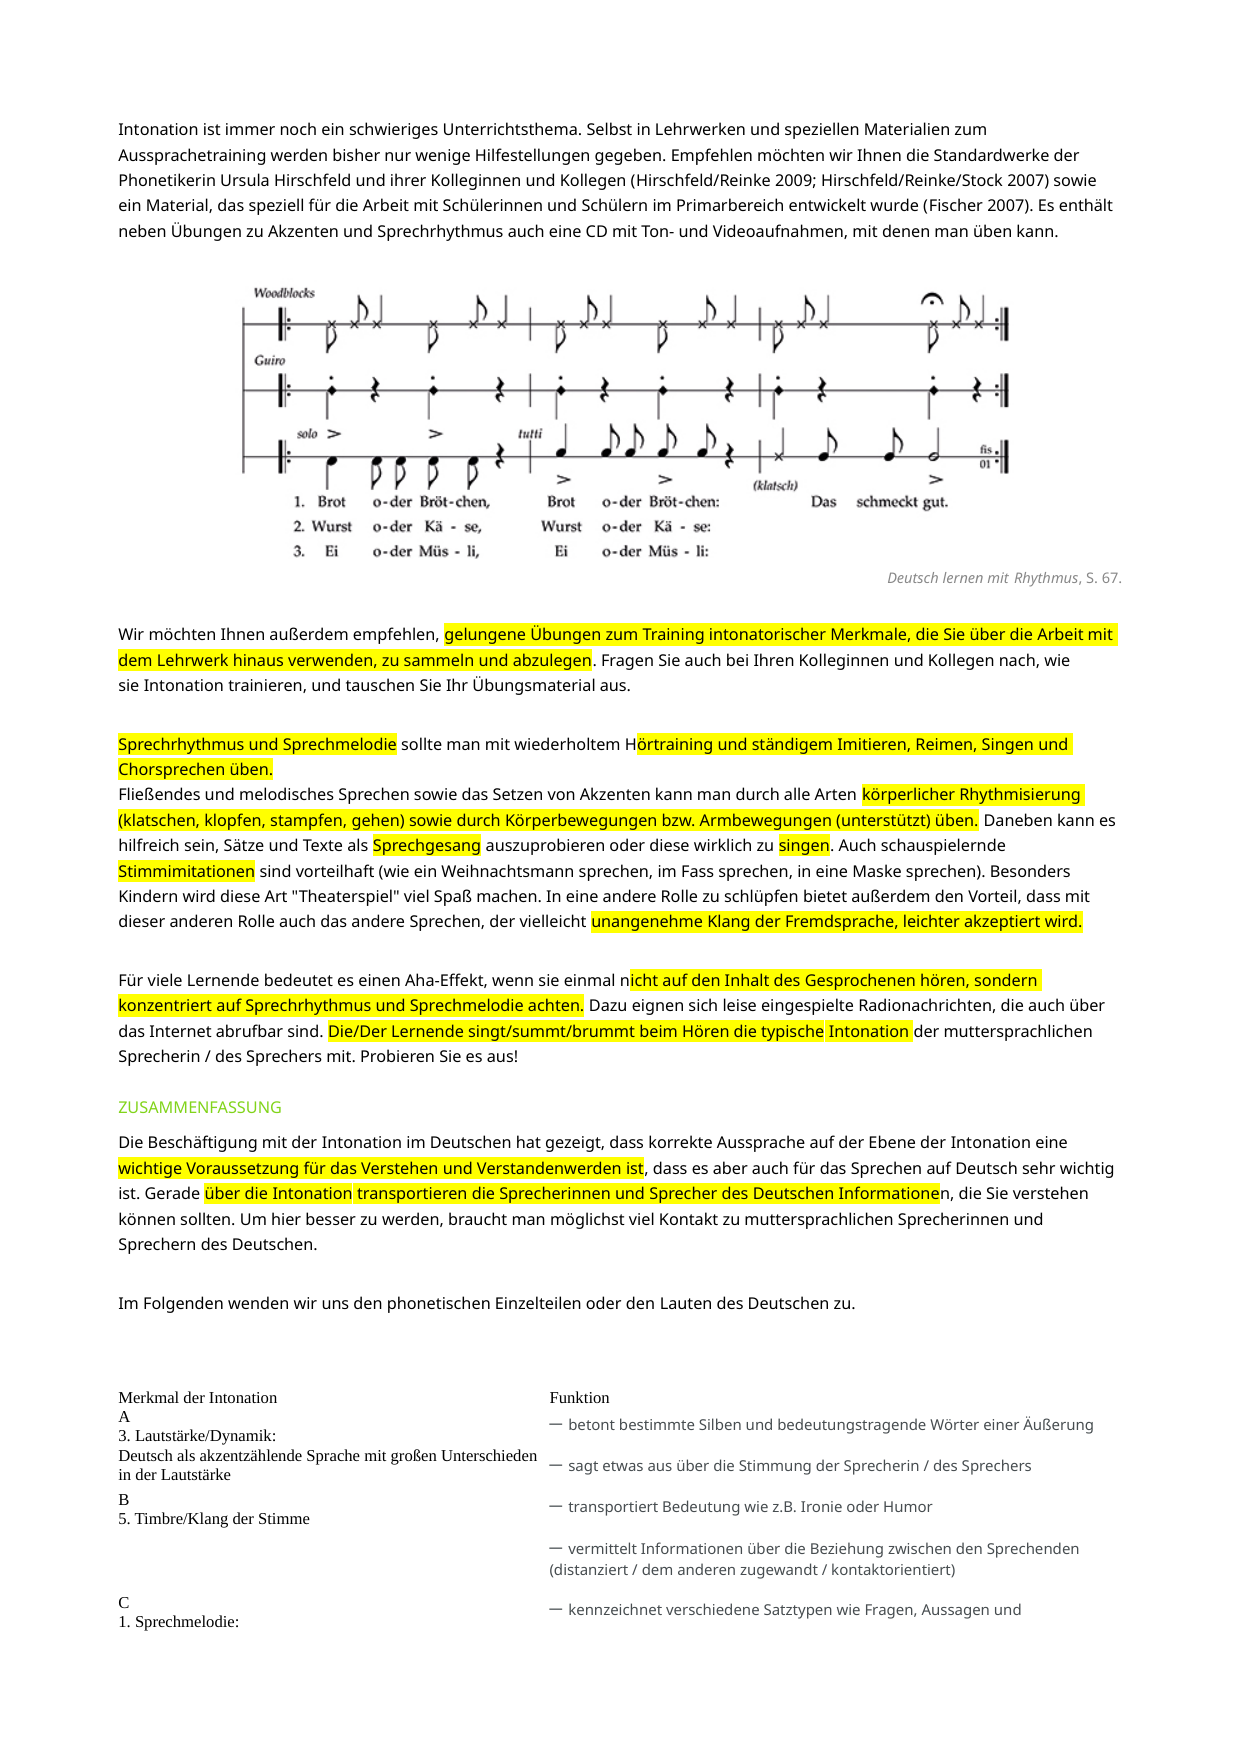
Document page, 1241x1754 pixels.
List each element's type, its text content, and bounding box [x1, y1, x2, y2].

picture [226, 278, 1014, 564]
table_header Funktion [549, 1388, 1122, 1407]
table_cell C 1. Sprechmelodie: [118, 1593, 549, 1631]
table_cell – betont bestimmte Silben und bedeutungstragende Wörter einer Äußerung – sagt etwas aus über die Stimmung der Sprecherin / des Sprechers [549, 1407, 1122, 1489]
table_cell – transportiert Bedeutung wie z.B. Ironie oder Humor – vermittelt Informationen über die Beziehung zwischen den Sprechenden (distanziert / dem anderen zugewandt / kontaktorientiert) [549, 1490, 1122, 1592]
subtitle ZUSAMMENFASSUNG [118, 1096, 1122, 1118]
text Im Folgenden wenden wir uns den phonetischen Einzelteilen oder den Lauten des Deutschen zu. [118, 1292, 1122, 1314]
text Sprechrhythmus und Sprechmelodie sollte man mit wiederholtem Hörtraining und ständigem Imitieren, Reimen, Singen und Chorsprechen üben. [118, 733, 1122, 780]
table_header Merkmal der Intonation [118, 1388, 549, 1407]
table_cell – kennzeichnet verschiedene Satztypen wie Fragen, Aussagen und [549, 1593, 1122, 1631]
table_cell A 3. Lautstärke/Dynamik: Deutsch als akzentzählende Sprache mit großen Unterschieden in der Lautstärke [118, 1407, 549, 1489]
table_cell B 5. Timbre/Klang der Stimme [118, 1490, 549, 1592]
text Die Beschäftigung mit der Intonation im Deutschen hat gezeigt, dass korrekte Aussprache auf der Ebene der Intonation eine wichtige Voraussetzung für das Verstehen und Verstandenwerden ist, dass es aber auch für das Sprechen auf Deutsch sehr wichtig ist. Gerade über die Intonation transportieren die Sprecherinnen und Sprecher des Deutschen Informationen, die Sie verstehen können sollten. Um hier besser zu werden, braucht man möglichst viel Kontakt zu muttersprachlichen Sprecherinnen und Sprechern des Deutschen. [118, 1132, 1122, 1255]
text Intonation ist immer noch ein schwieriges Unterrichtsthema. Selbst in Lehrwerken und speziellen Materialien zum Aussprachetraining werden bisher nur wenige Hilfestellungen gegeben. Empfehlen möchten wir Ihnen die Standardwerke der Phonetikerin Ursula Hirschfeld und ihrer Kolleginnen und Kollegen (Hirschfeld/Reinke 2009; Hirschfeld/Reinke/Stock 2007) sowie ein Material, das speziell für die Arbeit mit Schülerinnen und Schülern im Primarbereich entwickelt wurde (Fischer 2007). Es enthält neben Übungen zu Akzenten und Sprechrhythmus auch eine CD mit Ton- und Videoaufnahmen, mit denen man üben kann. [118, 118, 1122, 242]
text Deutsch lernen mit Rhythmus, S. 67. [118, 567, 1122, 587]
text Für viele Lernende bedeutet es einen Aha-Effekt, wenn sie einmal nicht auf den Inhalt des Gesprochenen hören, sondern konzentriert auf Sprechrhythmus und Sprechmelodie achten. Dazu eignen sich leise eingespielte Radionachrichten, die auch über das Internet abrufbar sind. Die/Der Lernende singt/summt/brummt beim Hören die typische Intonation der muttersprachlichen Sprecherin / des Sprechers mit. Probieren Sie es aus! [118, 969, 1122, 1067]
text Fließendes und melodisches Sprechen sowie das Setzen von Akzenten kann man durch alle Arten körperlicher Rhythmisierung (klatschen, klopfen, stampfen, gehen) sowie durch Körperbewegungen bzw. Armbewegungen (unterstützt) üben. Daneben kann es hilfreich sein, Sätze und Texte als Sprechgesang auszuprobieren oder diese wirklich zu singen. Auch schauspielernde Stimmimitationen sind vorteilhaft (wie ein Weihnachtsmann sprechen, im Fass sprechen, in eine Maske sprechen). Besonders Kindern wird diese Art "Theaterspiel" viel Spaß machen. In eine andere Rolle zu schlüpfen bietet außerdem den Vorteil, dass mit dieser anderen Rolle auch das andere Sprechen, der vielleicht unangenehme Klang der Fremdsprache, leichter akzeptiert wird. [118, 783, 1122, 933]
text Wir möchten Ihnen außerdem empfehlen, gelungene Übungen zum Training intonatorischer Merkmale, die Sie über die Arbeit mit dem Lehrwerk hinaus verwenden, zu sammeln und abzulegen. Fragen Sie auch bei Ihren Kolleginnen und Kollegen nach, wie sie Intonation trainieren, und tauschen Sie Ihr Übungsmaterial aus. [118, 623, 1122, 696]
